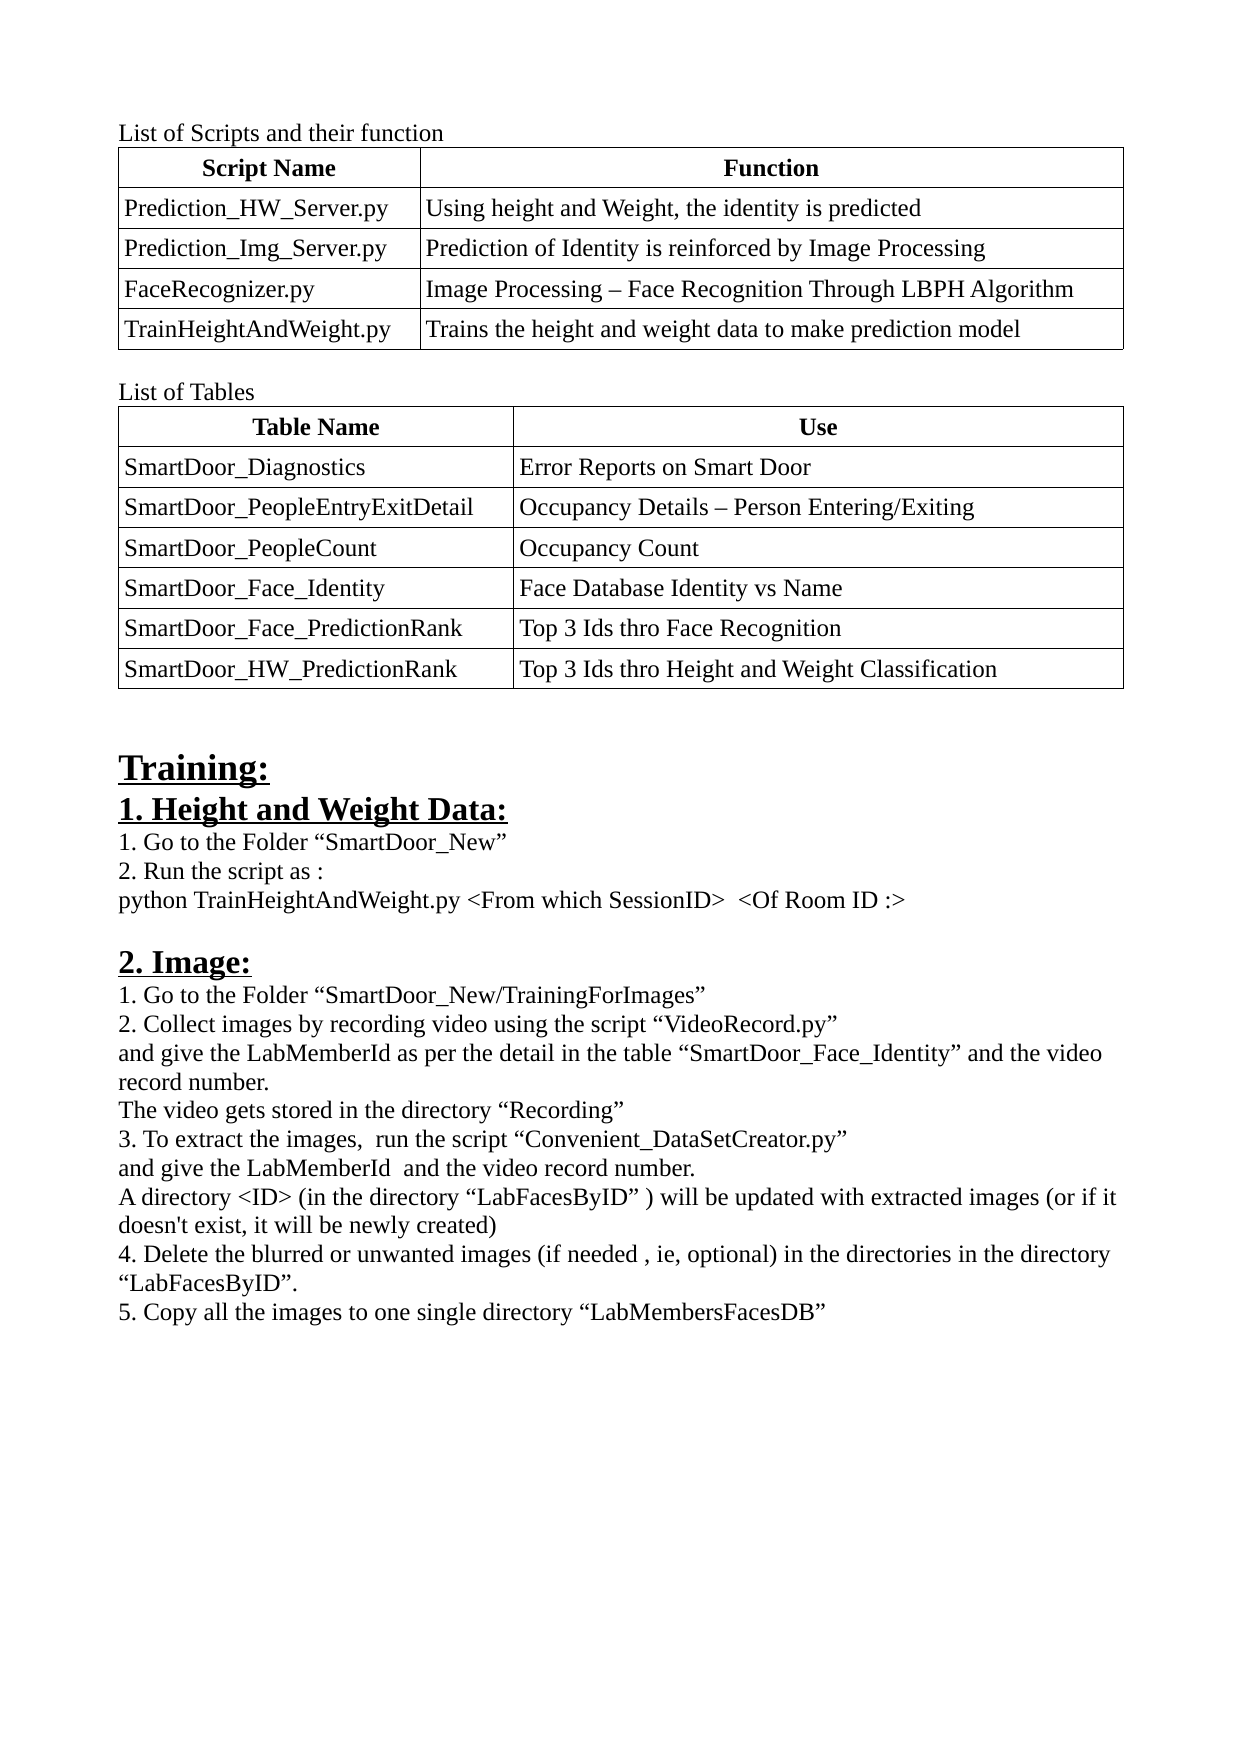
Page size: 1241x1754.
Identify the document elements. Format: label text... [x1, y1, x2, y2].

table_cell Top 3 Ids thro Height and Weight Classification [514, 649, 1123, 688]
text 2. Collect images by recording video using the script “VideoRecord.py” [118, 1009, 1122, 1038]
table_cell Face Database Identity vs Name [514, 568, 1123, 608]
text and give the LabMemberId as per the detail in the table “SmartDoor_Face_Identity” and the video record number. [118, 1038, 1122, 1096]
table_cell Occupancy Count [514, 528, 1123, 567]
text and give the LabMemberId and the video record number. [118, 1153, 1122, 1182]
table_cell SmartDoor_Face_PredictionRank [119, 609, 513, 648]
table_header Table Name [119, 407, 513, 446]
table_cell SmartDoor_PeopleEntryExitDetail [119, 488, 513, 527]
text 2. Run the script as : [118, 856, 1122, 885]
text List of Scripts and their function [118, 118, 1122, 147]
text 5. Copy all the images to one single directory “LabMembersFacesDB” [118, 1297, 1122, 1326]
table_cell SmartDoor_PeopleCount [119, 528, 513, 567]
text 1. Go to the Folder “SmartDoor_New/TrainingForImages” [118, 981, 1122, 1009]
table_cell FaceRecognizer.py [119, 269, 420, 308]
text The video gets stored in the directory “Recording” [118, 1096, 1122, 1124]
text List of Tables [118, 377, 1122, 406]
text A directory <ID> (in the directory “LabFacesByID” ) will be updated with extracted images (or if it doesn't exist, it will be newly created) [118, 1182, 1122, 1239]
table_cell Trains the height and weight data to make prediction model [421, 309, 1123, 348]
table_cell Error Reports on Smart Door [514, 447, 1123, 487]
text 2. Image: [118, 942, 1122, 981]
table_cell Using height and Weight, the identity is predicted [421, 188, 1123, 227]
table_cell Prediction of Identity is reinforced by Image Processing [421, 229, 1123, 268]
table_cell Top 3 Ids thro Face Recognition [514, 609, 1123, 648]
text 4. Delete the blurred or unwanted images (if needed , ie, optional) in the directories in the directory “LabFacesByID”. [118, 1239, 1122, 1297]
table_cell TrainHeightAndWeight.py [119, 309, 420, 348]
text Training: [118, 746, 1122, 789]
text 1. Height and Weight Data: [118, 789, 1122, 827]
text 3. To extract the images, run the script “Convenient_DataSetCreator.py” [118, 1124, 1122, 1153]
table_header Function [421, 148, 1123, 187]
text 1. Go to the Folder “SmartDoor_New” [118, 827, 1122, 856]
table_cell SmartDoor_Face_Identity [119, 568, 513, 608]
table_header Use [514, 407, 1123, 446]
table_cell SmartDoor_HW_PredictionRank [119, 649, 513, 688]
table_cell Occupancy Details – Person Entering/Exiting [514, 488, 1123, 527]
text python TrainHeightAndWeight.py <From which SessionID> <Of Room ID :> [118, 885, 1122, 913]
table_cell SmartDoor_Diagnostics [119, 447, 513, 487]
table_cell Prediction_Img_Server.py [119, 229, 420, 268]
table_cell Image Processing – Face Recognition Through LBPH Algorithm [421, 269, 1123, 308]
table_header Script Name [119, 148, 420, 187]
table_cell Prediction_HW_Server.py [119, 188, 420, 227]
